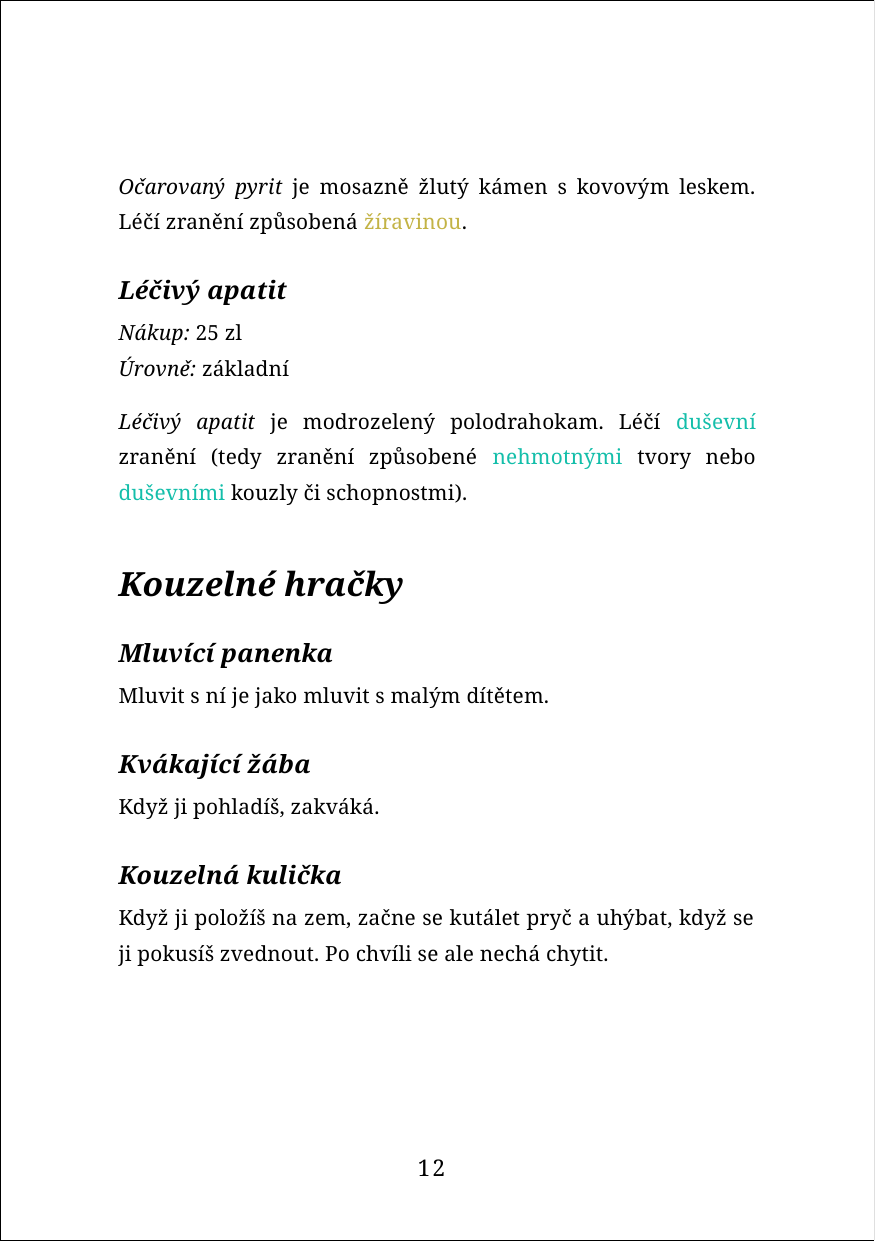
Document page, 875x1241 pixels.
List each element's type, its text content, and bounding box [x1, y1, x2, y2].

text Mluvit s ní je jako mluvit s malým dítětem. [118, 681, 756, 710]
subtitle Kouzelné hračky [118, 561, 756, 606]
text Když ji pohladíš, zakváká. [118, 792, 756, 821]
text Když ji položíš na zem, začne se kutálet pryč a uhýbat, když se ji pokusíš zvednout. Po chvíli se ale nechá chytit. [118, 903, 756, 967]
text Léčivý apatit je modrozelený polodrahokam. Léčí duševní zranění (tedy zranění způsobené nehmotnými tvory nebo duševními kouzly či schopnostmi). [118, 407, 756, 506]
subtitle Kouzelná kulička [118, 857, 756, 891]
subtitle Léčivý apatit [118, 272, 756, 306]
subtitle Mluvící panenka [118, 636, 756, 670]
subtitle Kvákající žába [118, 746, 756, 781]
text Očarovaný pyrit je mosazně žlutý kámen s kovovým leskem. Léčí zranění způsobená žíravinou. [118, 172, 756, 236]
text Nákup: 25 zl Úrovně: základní [118, 318, 756, 382]
